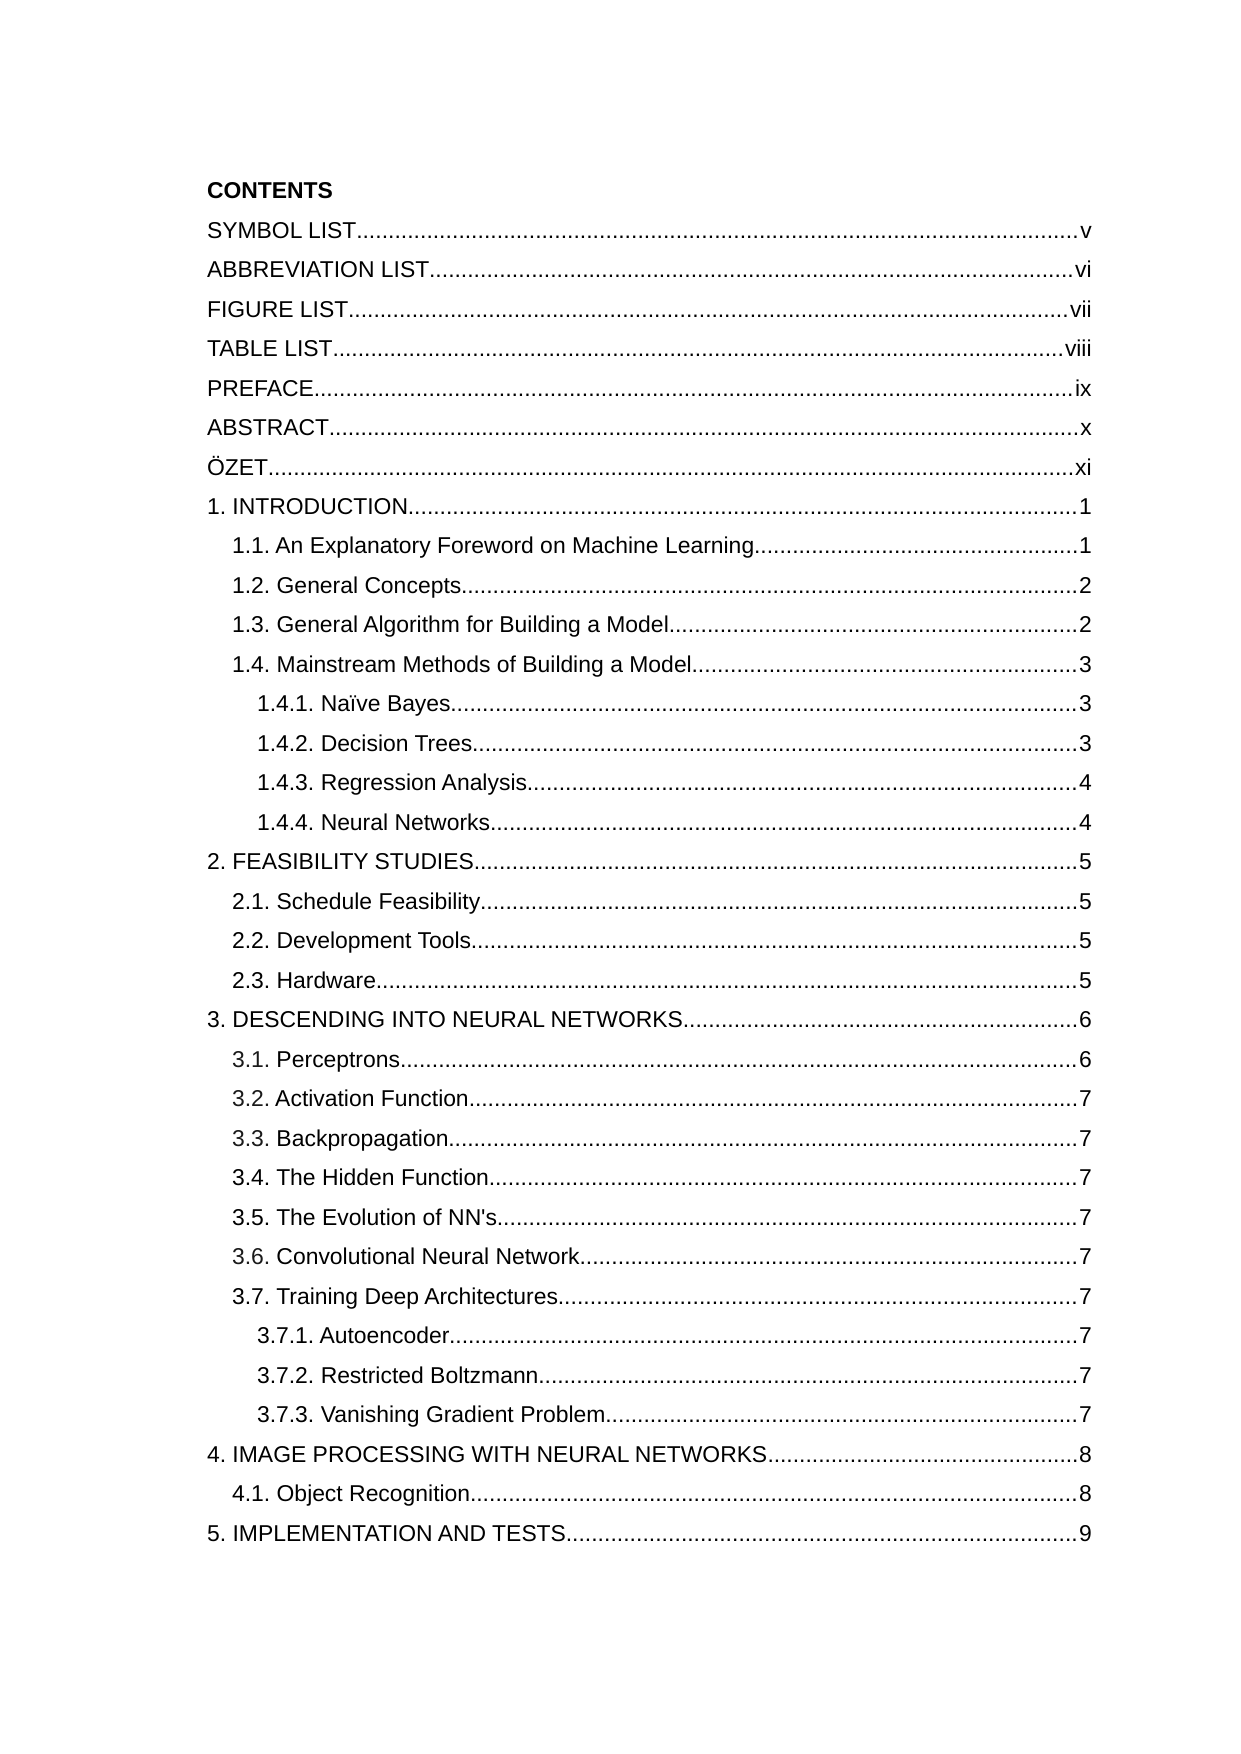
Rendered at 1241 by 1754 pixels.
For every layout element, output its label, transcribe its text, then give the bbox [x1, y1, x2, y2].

text 3.4. The Hidden Function 7 [232, 1164, 1092, 1191]
text 4. IMAGE PROCESSING WITH NEURAL NETWORKS 8 [207, 1441, 1092, 1467]
text CONTENTs [207, 177, 1092, 203]
text 4.1. Object Recognition 8 [232, 1480, 1092, 1506]
text 1.2. General Concepts 2 [232, 572, 1092, 598]
text 1. INTRODUCTION 1 [207, 493, 1092, 519]
text 2.1. Schedule Feasibility 5 [232, 888, 1092, 914]
text FIGURE LIST vii [207, 296, 1092, 322]
text 3.7.1. Autoencoder 7 [257, 1322, 1092, 1348]
text 3.2. Activation Function 7 [232, 1085, 1092, 1112]
text 2.2. Development Tools 5 [232, 927, 1092, 954]
text 1.4.1. Naïve Bayes 3 [257, 690, 1092, 717]
text 3.1. Perceptrons 6 [232, 1046, 1092, 1072]
text 3.7.2. Restricted Boltzmann 7 [257, 1362, 1092, 1388]
text ÖZET xi [207, 453, 1092, 480]
text 3.3. Backpropagation 7 [232, 1125, 1092, 1151]
text 1.4.3. Regression Analysis 4 [257, 769, 1092, 796]
text 1.4.4. Neural Networks 4 [257, 809, 1092, 835]
text 3. DESCENDING INTO NEURAL NETWORKS 6 [207, 1006, 1092, 1033]
text 3.5. The Evolution of NN's 7 [232, 1204, 1092, 1230]
text 2. FEASIBILITY STUDIES 5 [207, 848, 1092, 875]
text ABSTRACT x [207, 414, 1092, 440]
text 3.6. Convolutional Neural Network 7 [232, 1243, 1092, 1269]
text TABLE LIST viii [207, 335, 1092, 361]
text PREFACE ix [207, 374, 1092, 401]
text 1.4.2. Decision Trees 3 [257, 730, 1092, 756]
text 1.4. Mainstream Methods of Building a Model 3 [232, 651, 1092, 677]
text 1.1. An Explanatory Foreword on Machine Learning 1 [232, 532, 1092, 559]
text 5. IMPLEMENTATION AND TESTS 9 [207, 1519, 1092, 1546]
text SYMBOL LIST v [207, 217, 1092, 243]
text 3.7.3. Vanishing Gradient Problem 7 [257, 1401, 1092, 1427]
text 1.3. General Algorithm for Building a Model 2 [232, 611, 1092, 638]
text ABBREVIATION LIST vi [207, 256, 1092, 282]
text 3.7. Training Deep Architectures 7 [232, 1283, 1092, 1309]
text 2.3. Hardware 5 [232, 967, 1092, 993]
